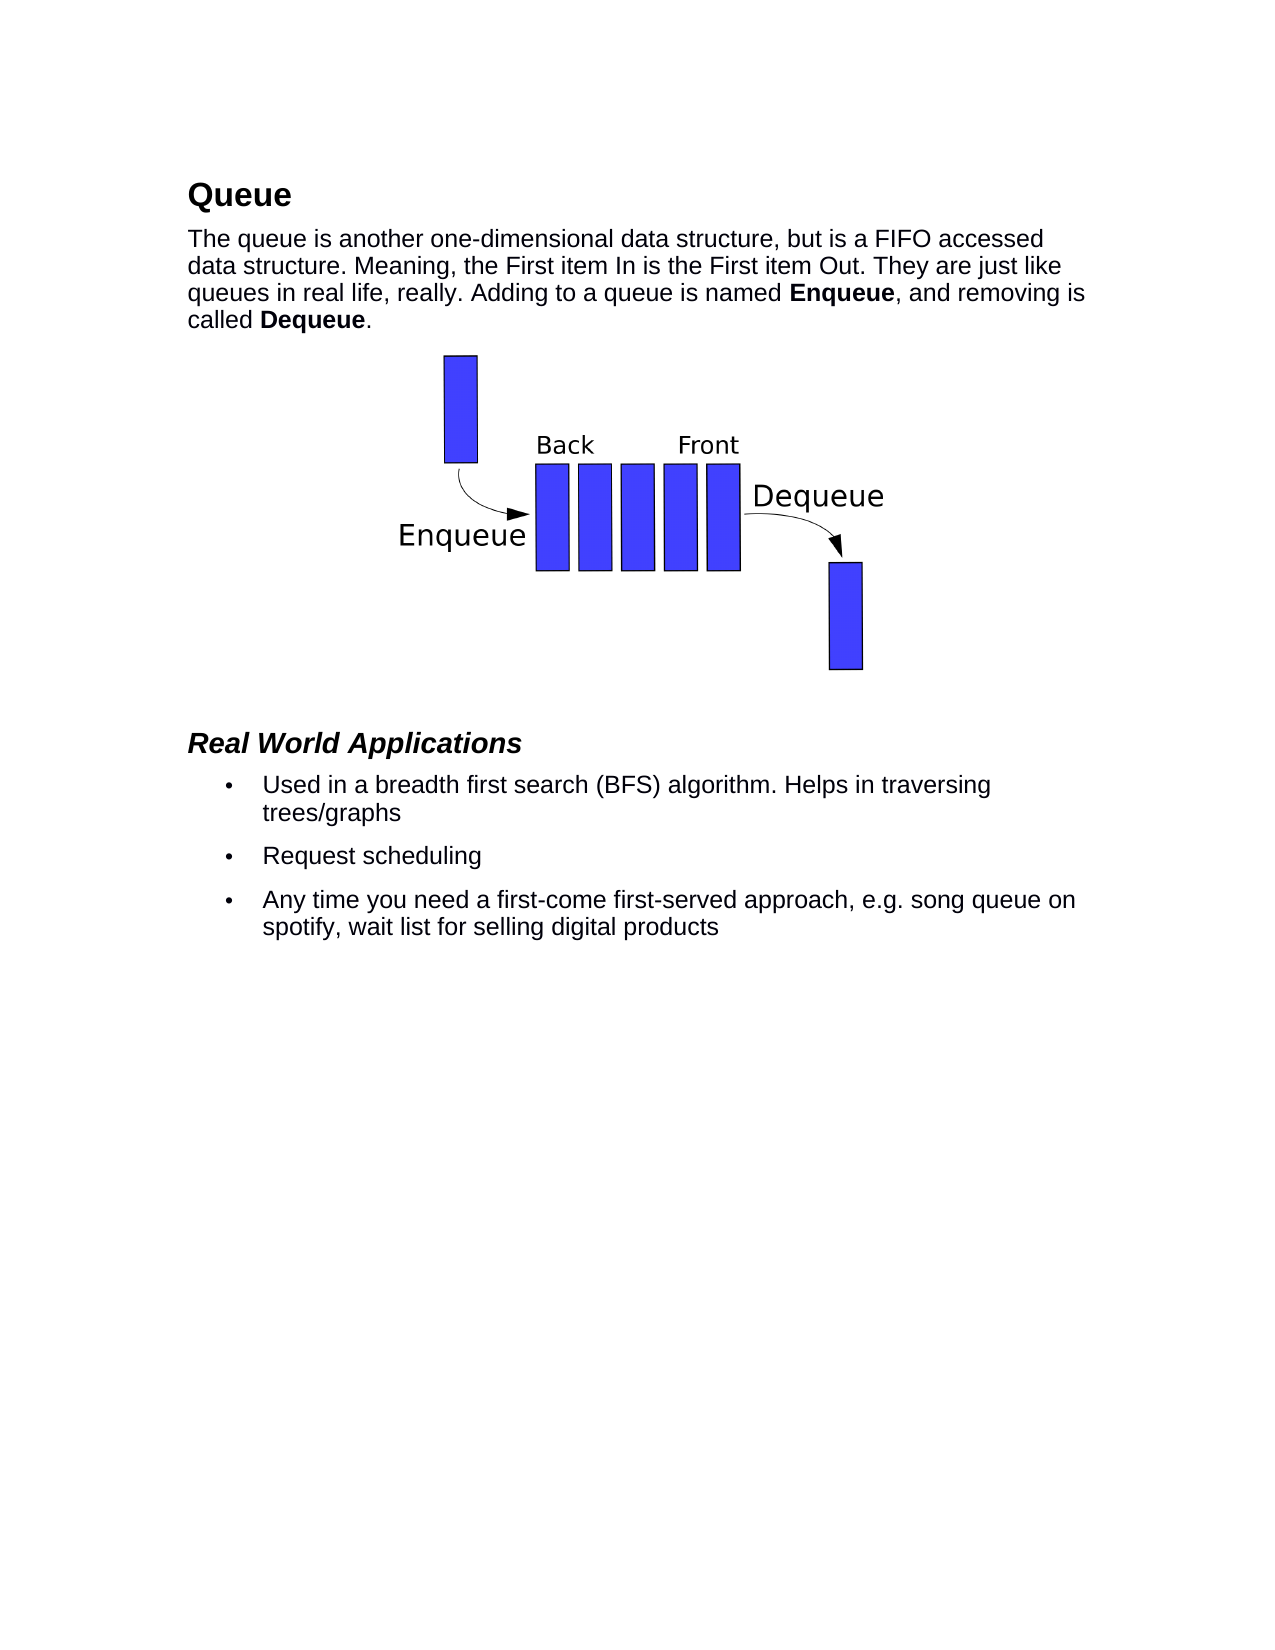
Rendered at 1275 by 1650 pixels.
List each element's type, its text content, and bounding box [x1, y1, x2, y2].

subtitle Real World Applications [187, 726, 1087, 760]
subtitle Queue [187, 175, 1087, 214]
list Request scheduling [225, 843, 1087, 870]
list Used in a breadth first search (BFS) algorithm. Helps in traversing trees/graphs [225, 772, 1087, 826]
list Any time you need a first-come first-served approach, e.g. song queue on spotify, wait list for selling digital products [225, 887, 1087, 941]
picture [390, 350, 885, 675]
text The queue is another one-dimensional data structure, but is a FIFO accessed data structure. Meaning, the First item In is the First item Out. They are just like queues in real life, really. Adding to a queue is named Enqueue, and removing is called Dequeue. [187, 226, 1087, 334]
